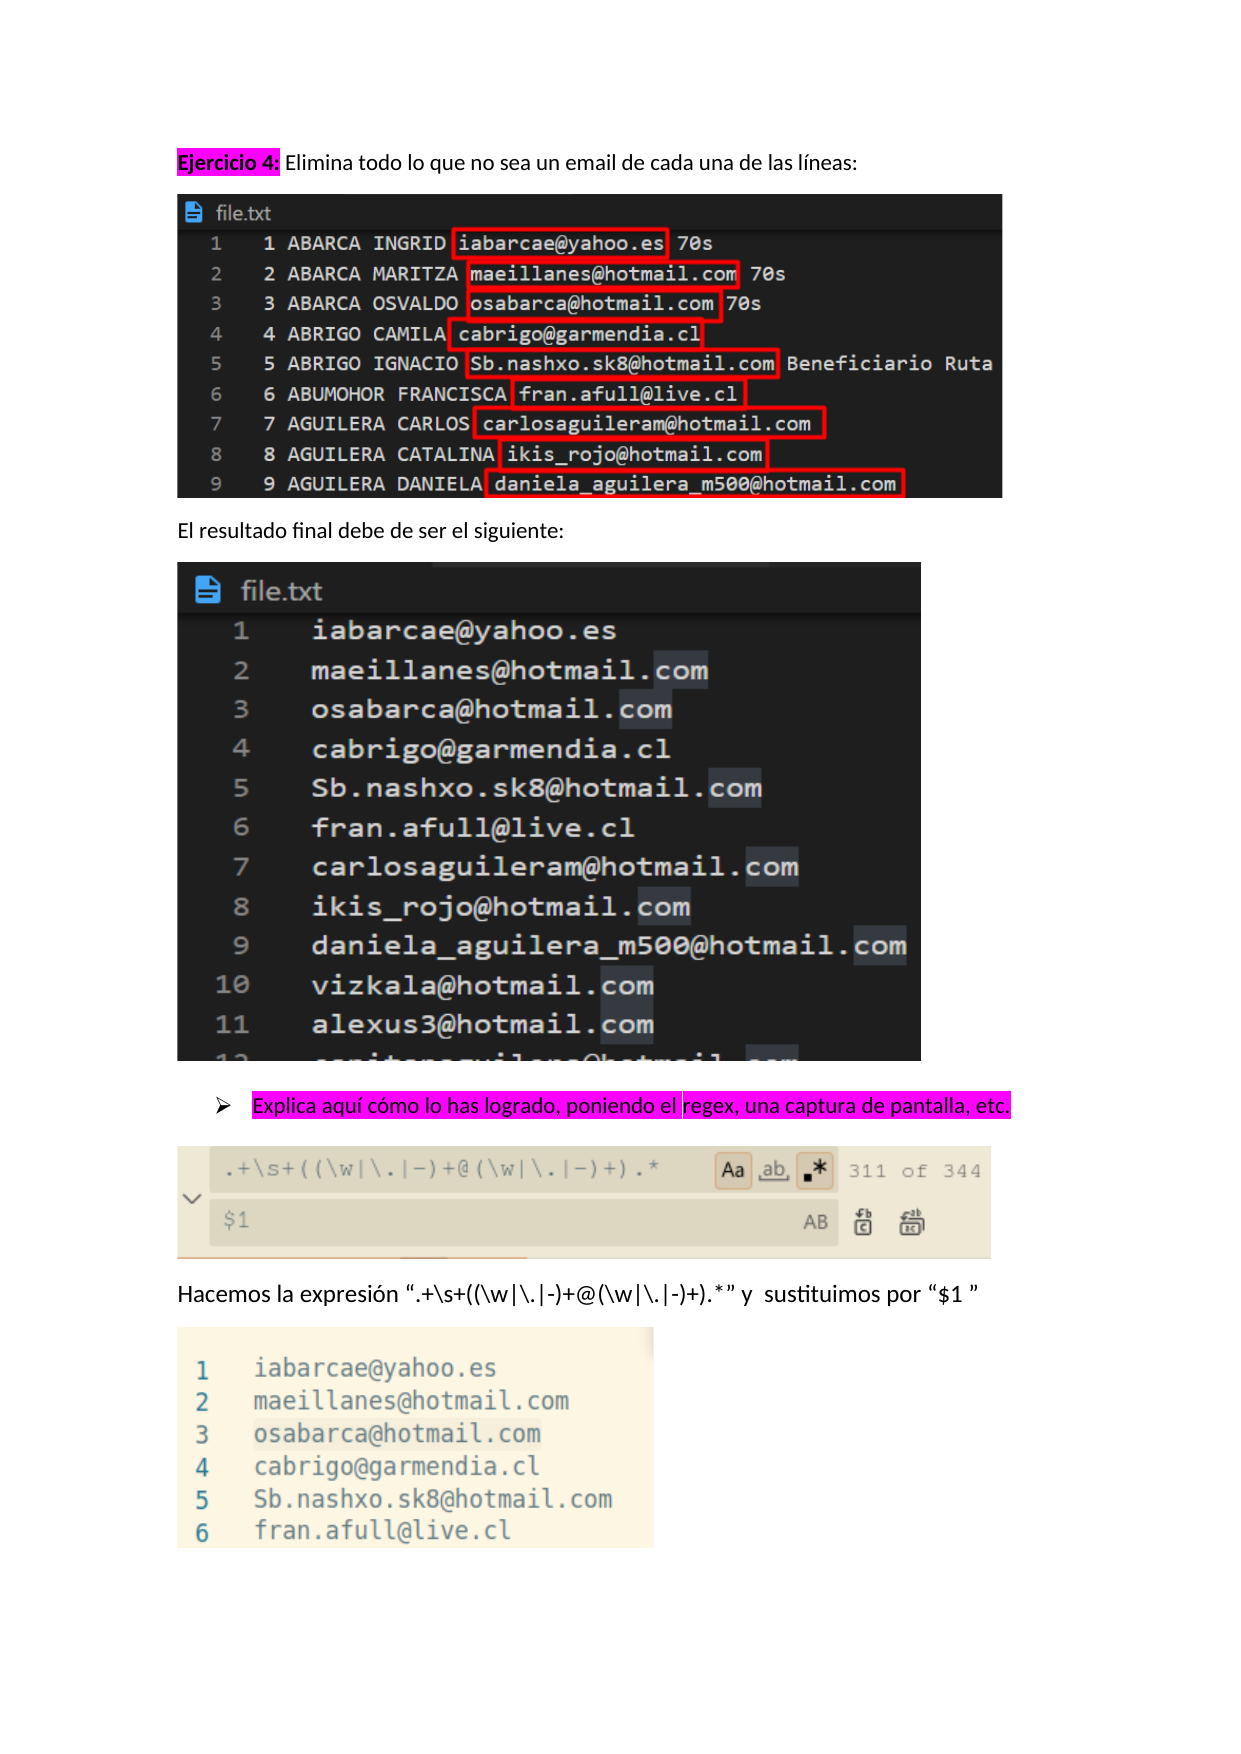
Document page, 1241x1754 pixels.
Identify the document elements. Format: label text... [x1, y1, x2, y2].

text Ejercicio 4: Elimina todo lo que no sea un email de cada una de las líneas: [177, 148, 1063, 176]
picture [177, 1327, 654, 1548]
text Hacemos la expresión “.+\s+((\w|\.|-)+@(\w|\.|-)+).*” y sustituimos por “$1 ” [177, 1278, 1063, 1308]
text El resultado final debe de ser el siguiente: [177, 516, 1063, 544]
picture [177, 194, 1003, 498]
picture [177, 562, 921, 1061]
picture [177, 1146, 992, 1259]
list Explica aquí cómo lo has logrado, poniendo el regex, una captura de pantalla, etc. [215, 1079, 1063, 1126]
